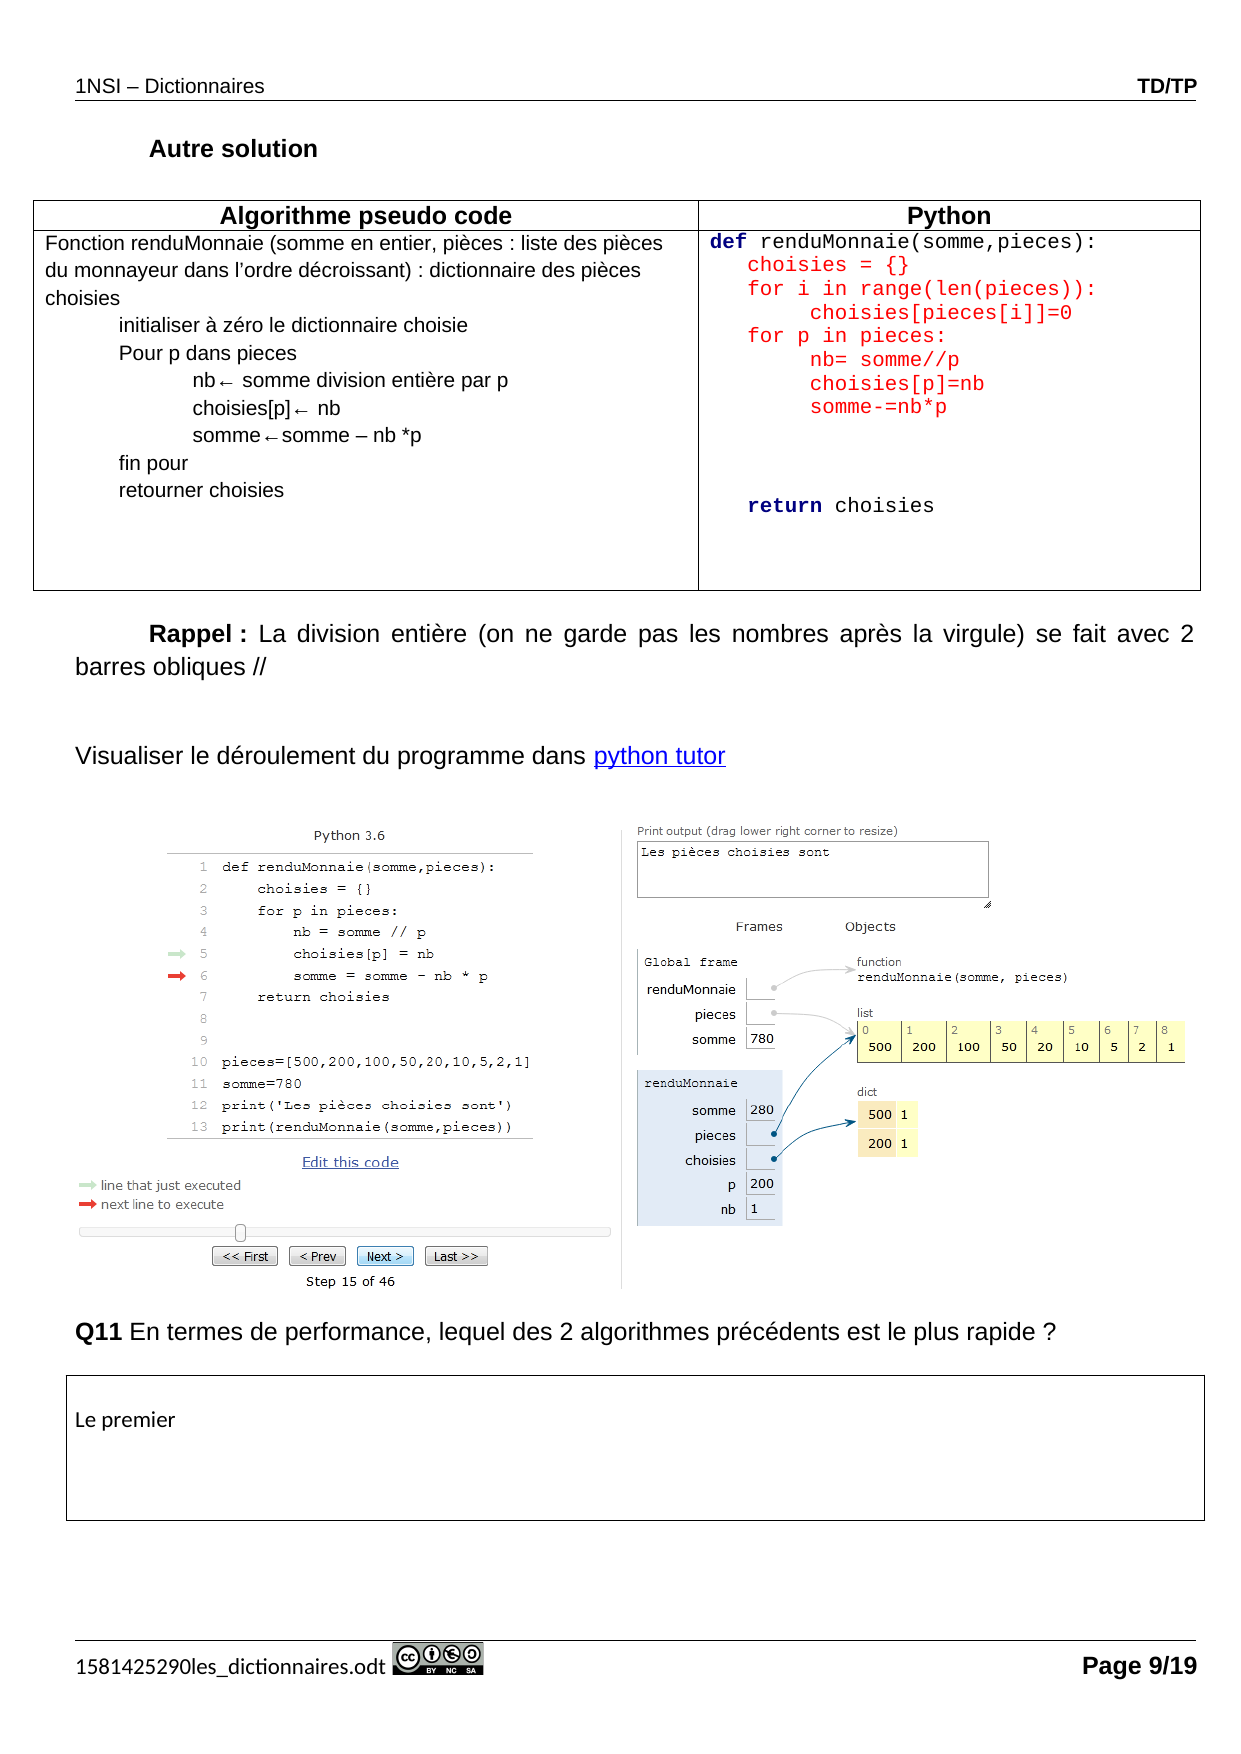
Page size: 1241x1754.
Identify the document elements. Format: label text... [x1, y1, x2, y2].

table_cell def renduMonnaie(somme,pieces): choisies = {} for i in range(len(pieces)): choisies[pieces[i]]=0 for p in pieces: nb= somme//p choisies[p]=nb somme-=nb*p return choisies [699, 231, 709, 590]
text Rappel : La division entière (on ne garde pas les nombres après la virgule) se fait avec 2 barres obliques // [75, 619, 1196, 681]
table_cell Fonction renduMonnaie (somme en entier, pièces : liste des pièces du monnayeur dans l’ordre décroissant) : dictionnaire des pièces choisies initialiser à zéro le dictionnaire choisie Pour p dans pieces nb← somme division entière par p choisies[p]← nb somme←somme – nb *p fin pour retourner choisies [34, 231, 698, 590]
picture [392, 1642, 484, 1675]
text Autre solution [75, 134, 1196, 163]
picture [75, 802, 1196, 1289]
table_header Python [699, 201, 1200, 230]
table_header Algorithme pseudo code [34, 201, 698, 230]
text Visualiser le déroulement du programme dans python tutor [75, 741, 1196, 770]
text Le premier [75, 1406, 1196, 1434]
text Q11 En termes de performance, lequel des 2 algorithmes précédents est le plus rapide ? [75, 1317, 1196, 1346]
table_cell def renduMonnaie(somme,pieces): choisies = {} for i in range(len(pieces)): choisies[pieces[i]]=0 for p in pieces: nb= somme//p choisies[p]=nb somme-=nb*p return choisies [1189, 231, 1200, 590]
